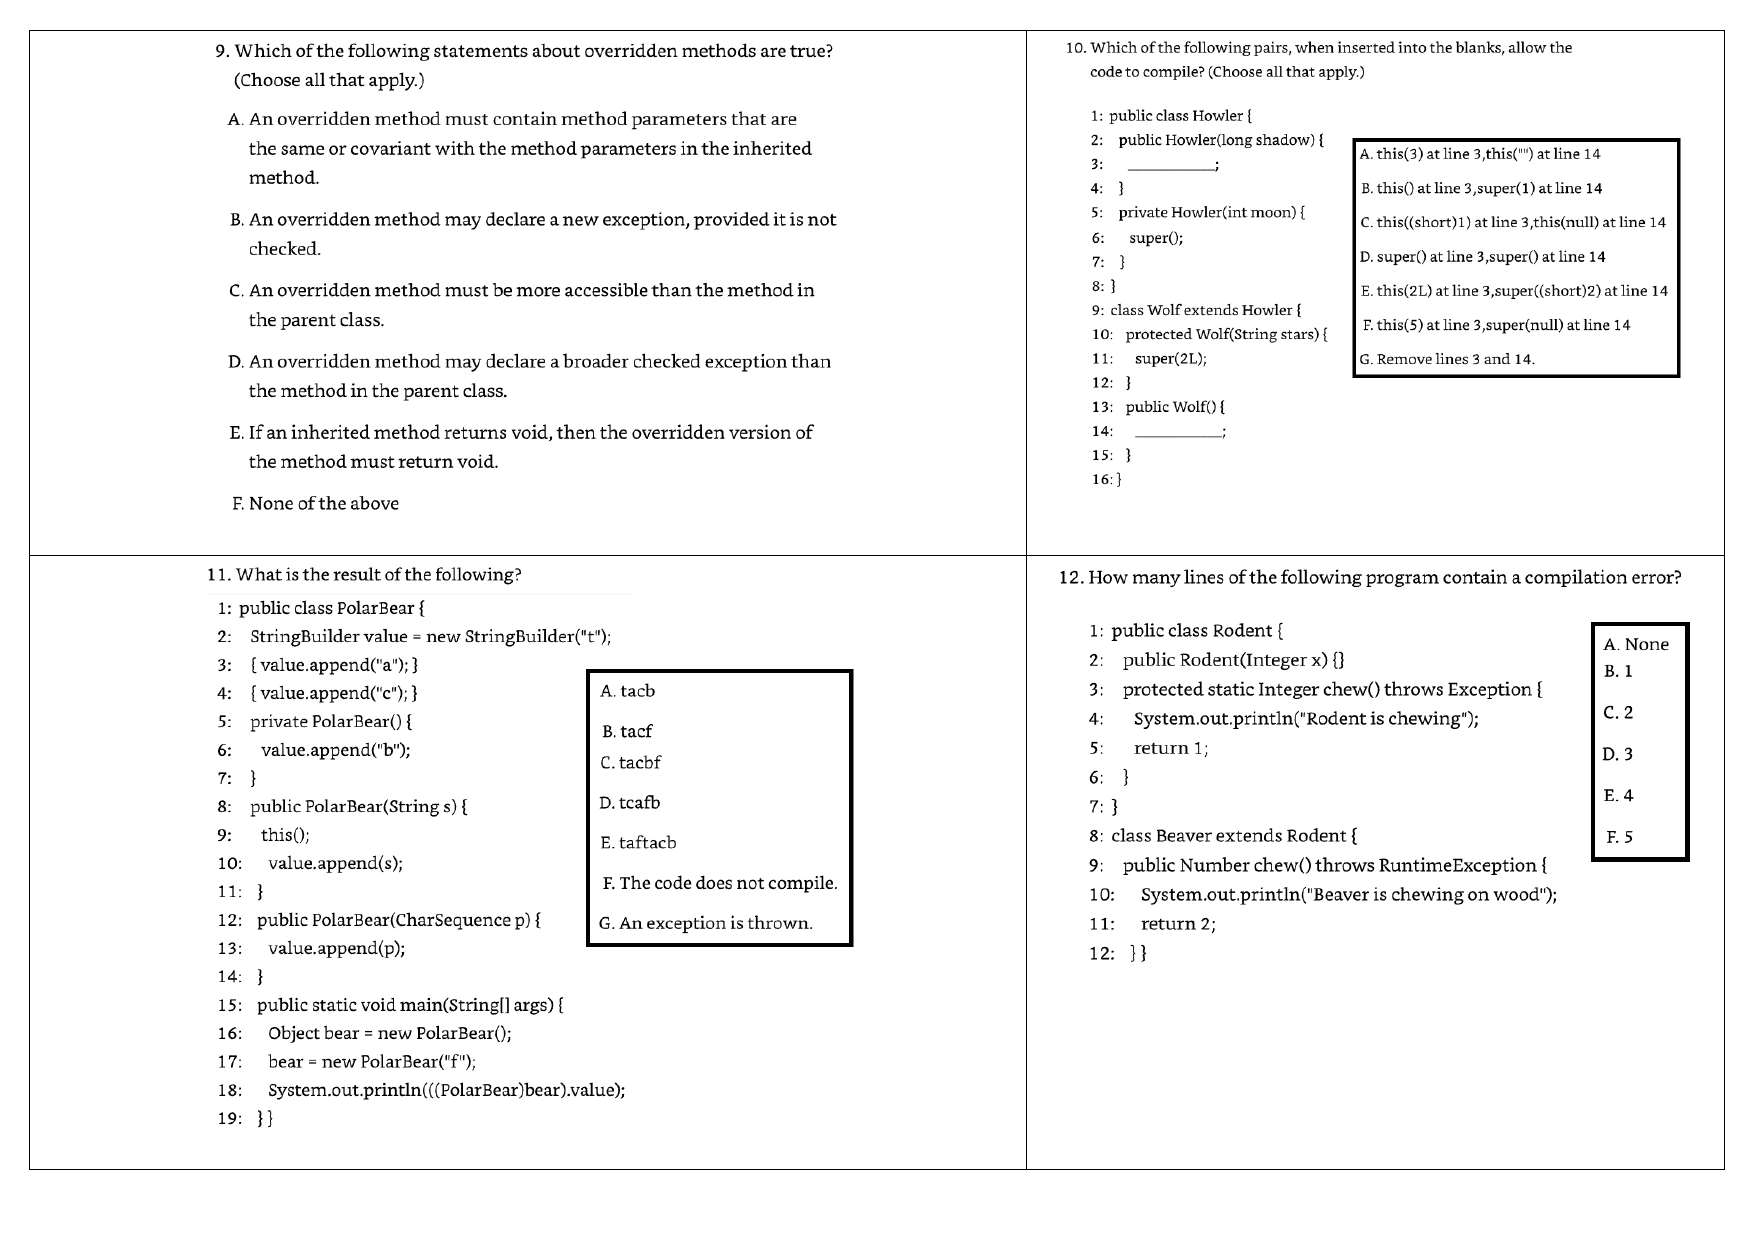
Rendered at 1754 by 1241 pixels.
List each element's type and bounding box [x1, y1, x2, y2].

table_cell [1027, 556, 1724, 1168]
picture [197, 562, 859, 1134]
table_cell [30, 31, 1026, 555]
picture [210, 36, 847, 521]
picture [1053, 562, 1698, 976]
table_cell [1027, 31, 1724, 555]
table_cell [30, 556, 1026, 1168]
picture [1062, 36, 1689, 497]
